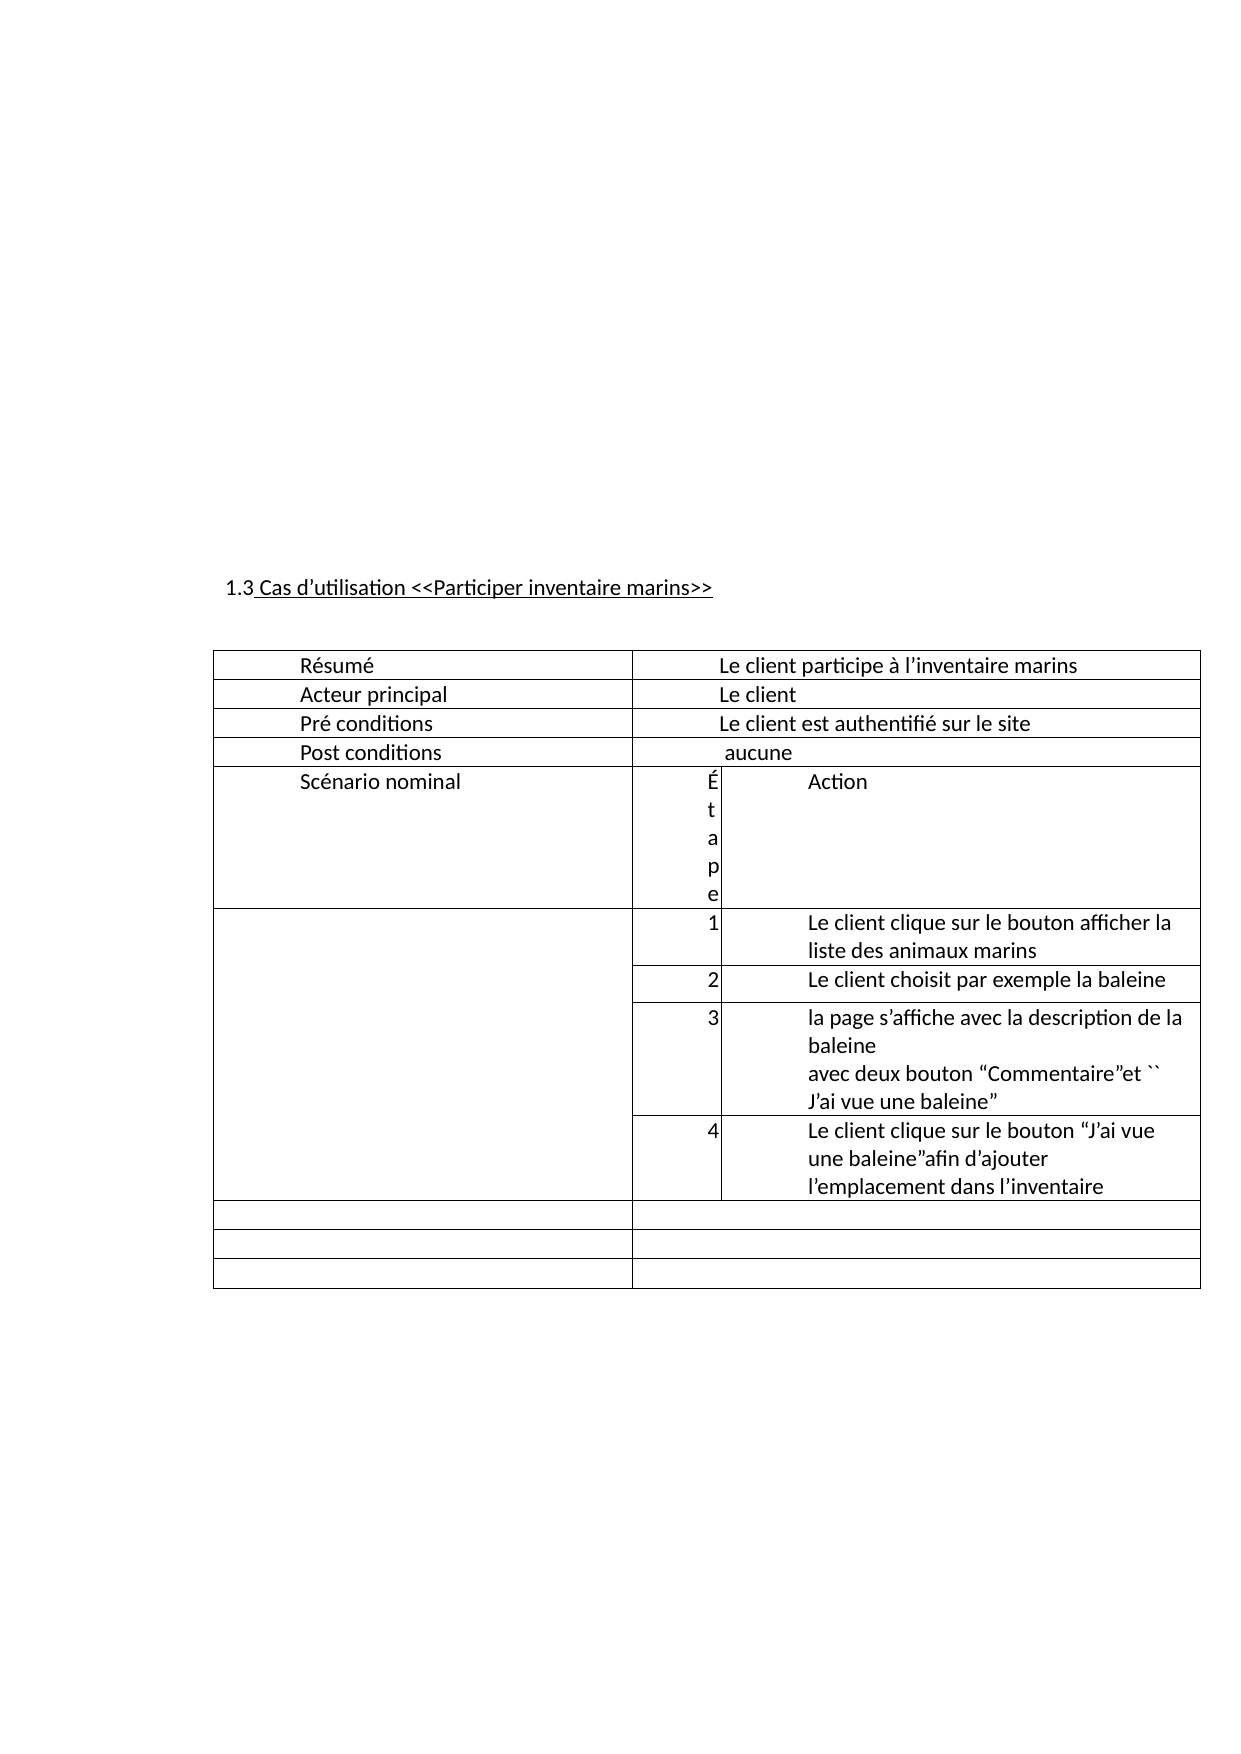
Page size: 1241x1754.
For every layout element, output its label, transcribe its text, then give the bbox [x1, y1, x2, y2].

text 1.3 Cas d’utilisation <<Participer inventaire marins>> [225, 573, 1090, 601]
table_cell Le client est authentifié sur le site [633, 709, 1200, 737]
table_cell la page s’affiche avec la description de la baleine avec deux bouton “Commentaire”et `` J’ai vue une baleine” [722, 1003, 1200, 1115]
table_cell 1 [633, 909, 721, 964]
table_cell Le client choisit par exemple la baleine [722, 966, 1200, 1002]
table_header Résumé [214, 651, 632, 679]
table_cell Scénario nominal [214, 767, 632, 907]
table_cell Pré conditions [214, 709, 632, 737]
table_cell Post conditions [214, 738, 632, 766]
table_cell Acteur principal [214, 680, 632, 708]
table_cell 2 [633, 966, 721, 1002]
table_cell [214, 1230, 632, 1258]
table_cell Le client clique sur le bouton “J’ai vue une baleine”afin d’ajouter l’emplacement dans l’inventaire [722, 1116, 1200, 1200]
table_cell Le client [633, 680, 1200, 708]
table_cell 3 [633, 1003, 721, 1115]
table_cell Action [722, 767, 1200, 907]
table_cell aucune [633, 738, 1200, 766]
table_cell Étape [633, 767, 721, 907]
table_cell [633, 1201, 1200, 1229]
table_cell 4 [633, 1116, 721, 1200]
table_header Le client participe à l’inventaire marins [633, 651, 1200, 679]
table_cell [214, 909, 632, 1200]
table_cell [214, 1201, 632, 1229]
table_cell [633, 1230, 1200, 1258]
table_cell Le client clique sur le bouton afficher la liste des animaux marins [722, 909, 1200, 964]
table_cell [633, 1259, 1200, 1287]
table_cell [214, 1259, 632, 1287]
